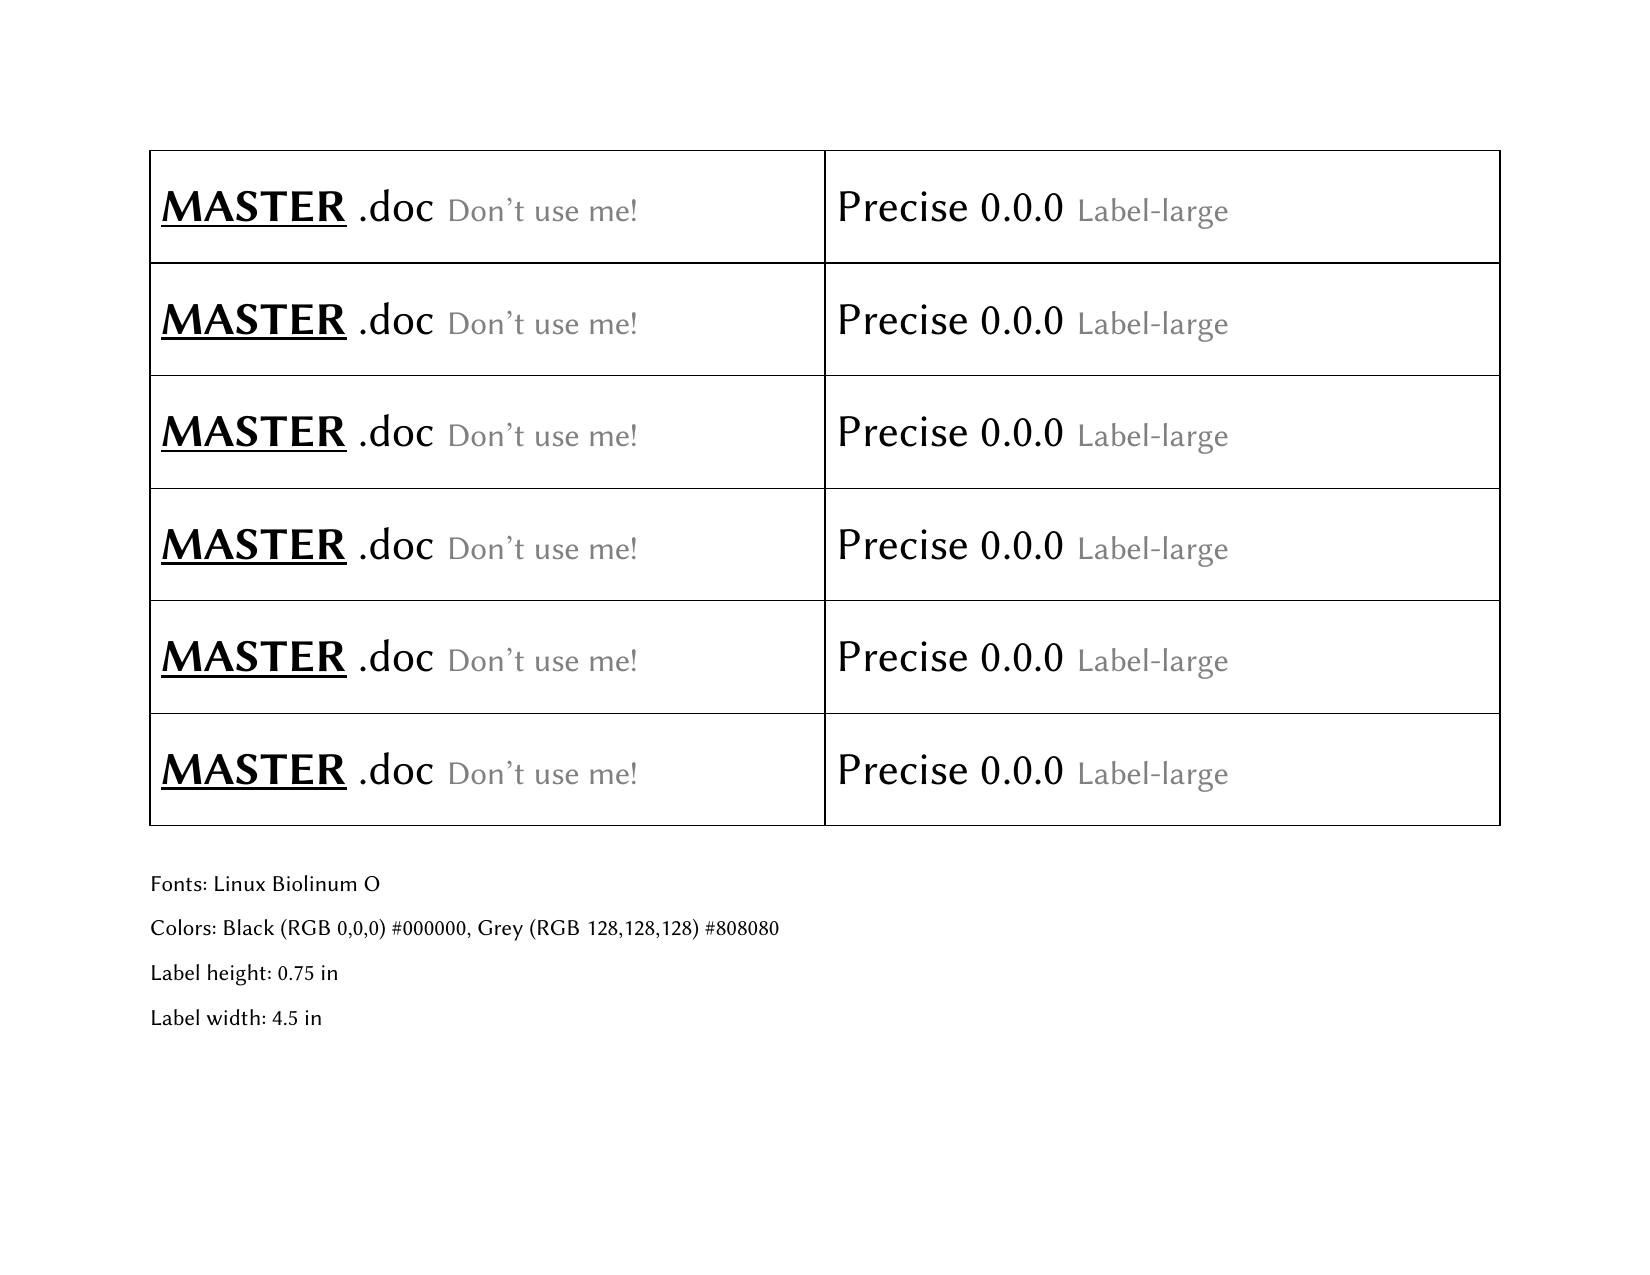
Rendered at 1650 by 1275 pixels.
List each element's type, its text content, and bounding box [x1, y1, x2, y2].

text Colors: Black (RGB 0,0,0) #000000, Grey (RGB 128,128,128) #808080 [150, 915, 1500, 941]
table_cell MASTER .doc Don’t use me! [151, 601, 824, 712]
table_cell Precise 0.0.0 Label-large [826, 601, 1499, 712]
table_header Precise 0.0.0 Label-large [826, 151, 1499, 262]
text Fonts: Linux Biolinum O [150, 871, 1500, 897]
text Label height: 0.75 in [150, 960, 1500, 986]
table_cell Precise 0.0.0 Label-large [826, 264, 1499, 375]
table_cell Precise 0.0.0 Label-large [826, 489, 1499, 600]
table_cell Precise 0.0.0 Label-large [826, 376, 1499, 487]
text Label width: 4.5 in [150, 1004, 1500, 1031]
table_cell MASTER .doc Don’t use me! [151, 376, 824, 487]
table_cell MASTER .doc Don’t use me! [151, 714, 824, 825]
table_cell MASTER .doc Don’t use me! [151, 489, 824, 600]
table_cell Precise 0.0.0 Label-large [826, 714, 1499, 825]
table_header MASTER .doc Don’t use me! [151, 151, 824, 262]
table_cell MASTER .doc Don’t use me! [151, 264, 824, 375]
